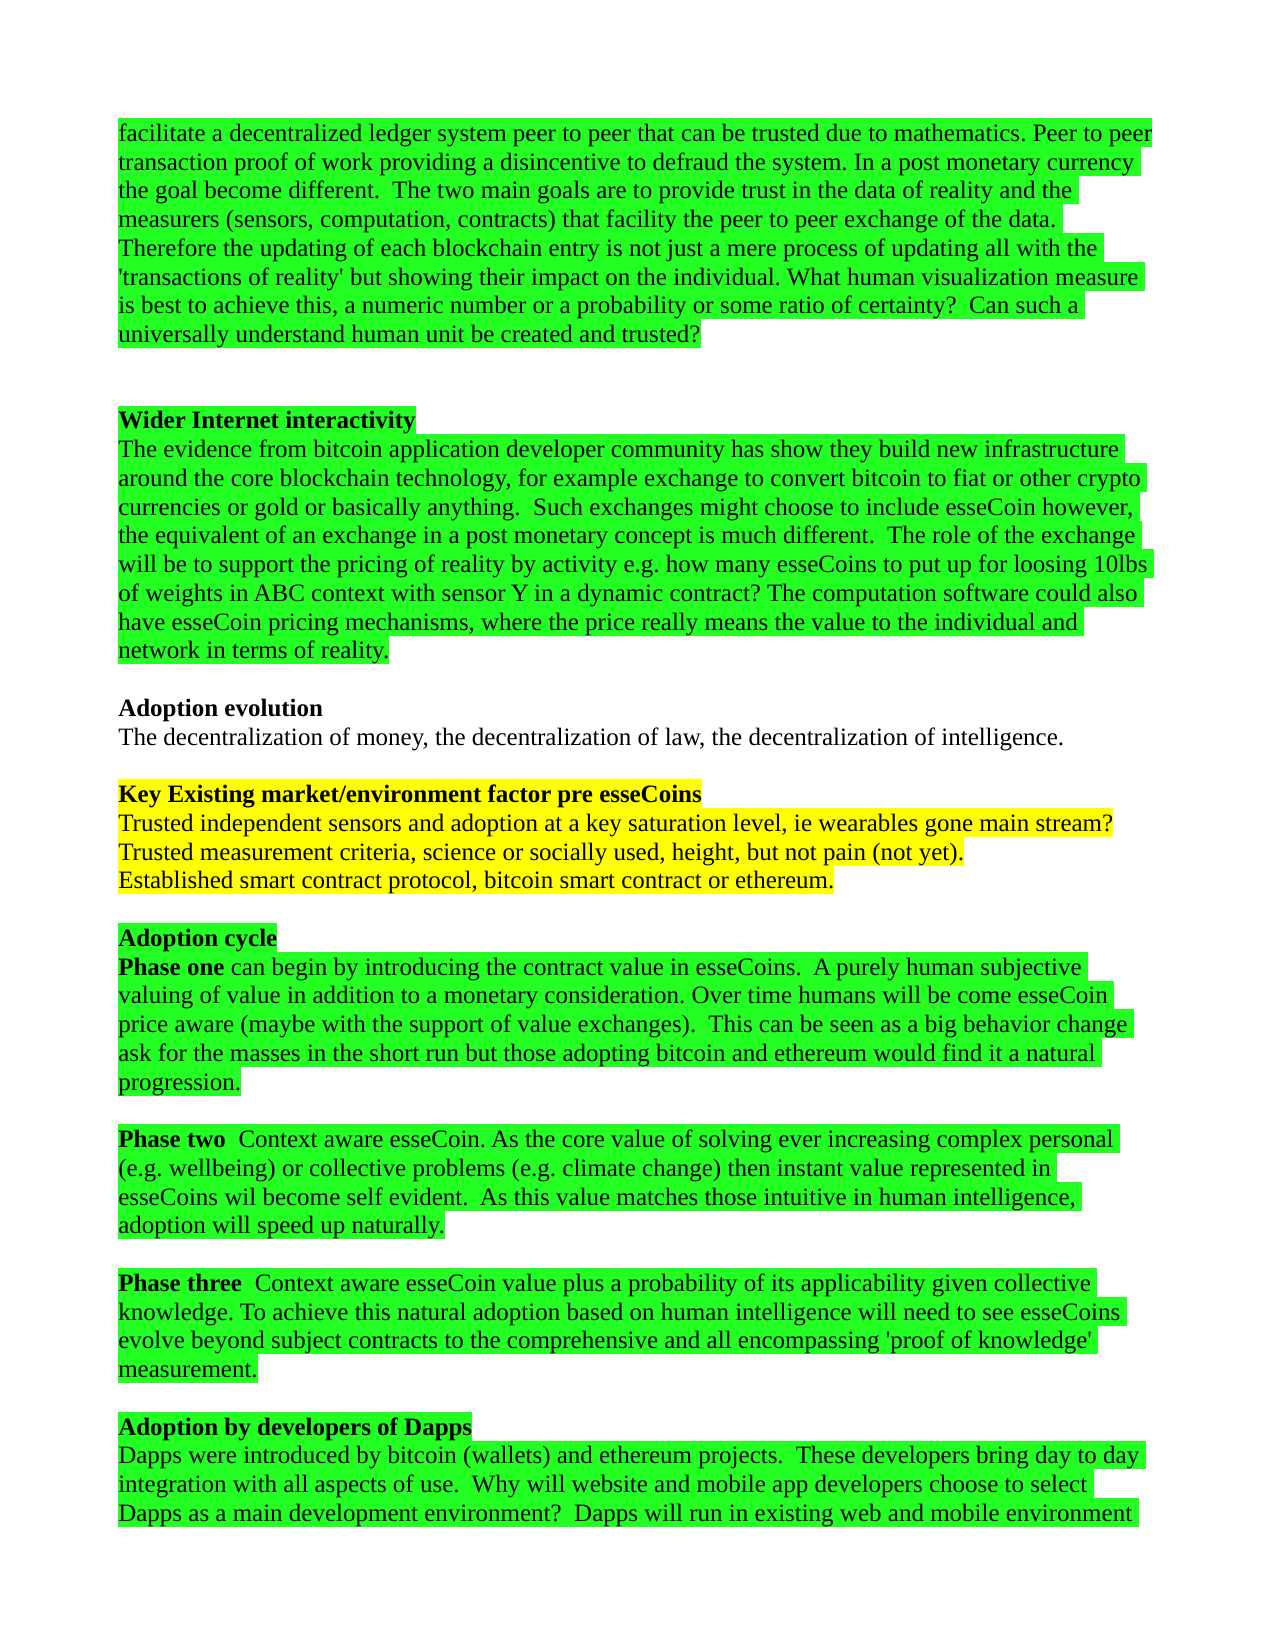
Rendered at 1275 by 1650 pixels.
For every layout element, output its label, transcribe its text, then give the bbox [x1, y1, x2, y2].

text Adoption evolution [118, 693, 1157, 722]
text The evidence from bitcoin application developer community has show they build new infrastructure around the core blockchain technology, for example exchange to convert bitcoin to fiat or other crypto currencies or gold or basically anything. Such exchanges might choose to include esseCoin however, the equivalent of an exchange in a post monetary concept is much different. The role of the exchange will be to support the pricing of reality by activity e.g. how many esseCoins to put up for loosing 10lbs of weights in ABC context with sensor Y in a dynamic contract? The computation software could also have esseCoin pricing mechanisms, where the price really means the value to the individual and network in terms of reality. [118, 434, 1157, 664]
text Key Existing market/environment factor pre esseCoins [118, 779, 1157, 808]
text Phase two Context aware esseCoin. As the core value of solving ever increasing complex personal (e.g. wellbeing) or collective problems (e.g. climate change) then instant value represented in esseCoins wil become self evident. As this value matches those intuitive in human intelligence, adoption will speed up naturally. [118, 1124, 1157, 1239]
text Trusted independent sensors and adoption at a key saturation level, ie wearables gone main stream? [118, 808, 1157, 837]
text Phase one can begin by introducing the contract value in esseCoins. A purely human subjective valuing of value in addition to a monetary consideration. Over time humans will be come esseCoin price aware (maybe with the support of value exchanges). This can be seen as a big behavior change ask for the masses in the short run but those adopting bitcoin and ethereum would find it a natural progression. [118, 952, 1157, 1096]
text Trusted measurement criteria, science or socially used, height, but not pain (not yet). [118, 837, 1157, 866]
text Established smart contract protocol, bitcoin smart contract or ethereum. [118, 866, 1157, 894]
text Adoption by developers of Dapps [118, 1412, 1157, 1441]
text The decentralization of money, the decentralization of law, the decentralization of intelligence. [118, 722, 1157, 751]
text Dapps were introduced by bitcoin (wallets) and ethereum projects. These developers bring day to day integration with all aspects of use. Why will website and mobile app developers choose to select Dapps as a main development environment? Dapps will run in existing web and mobile environment [118, 1441, 1157, 1527]
text facilitate a decentralized ledger system peer to peer that can be trusted due to mathematics. Peer to peer transaction proof of work providing a disincentive to defraud the system. In a post monetary currency the goal become different. The two main goals are to provide trust in the data of reality and the measurers (sensors, computation, contracts) that facility the peer to peer exchange of the data. Therefore the updating of each blockchain entry is not just a mere process of updating all with the 'transactions of reality' but showing their impact on the individual. What human visualization measure is best to achieve this, a numeric number or a probability or some ratio of certainty? Can such a universally understand human unit be created and trusted? [118, 118, 1157, 348]
text Adoption cycle [118, 923, 1157, 952]
text Wider Internet interactivity [118, 406, 1157, 434]
text Phase three Context aware esseCoin value plus a probability of its applicability given collective knowledge. To achieve this natural adoption based on human intelligence will need to see esseCoins evolve beyond subject contracts to the comprehensive and all encompassing 'proof of knowledge' measurement. [118, 1268, 1157, 1383]
